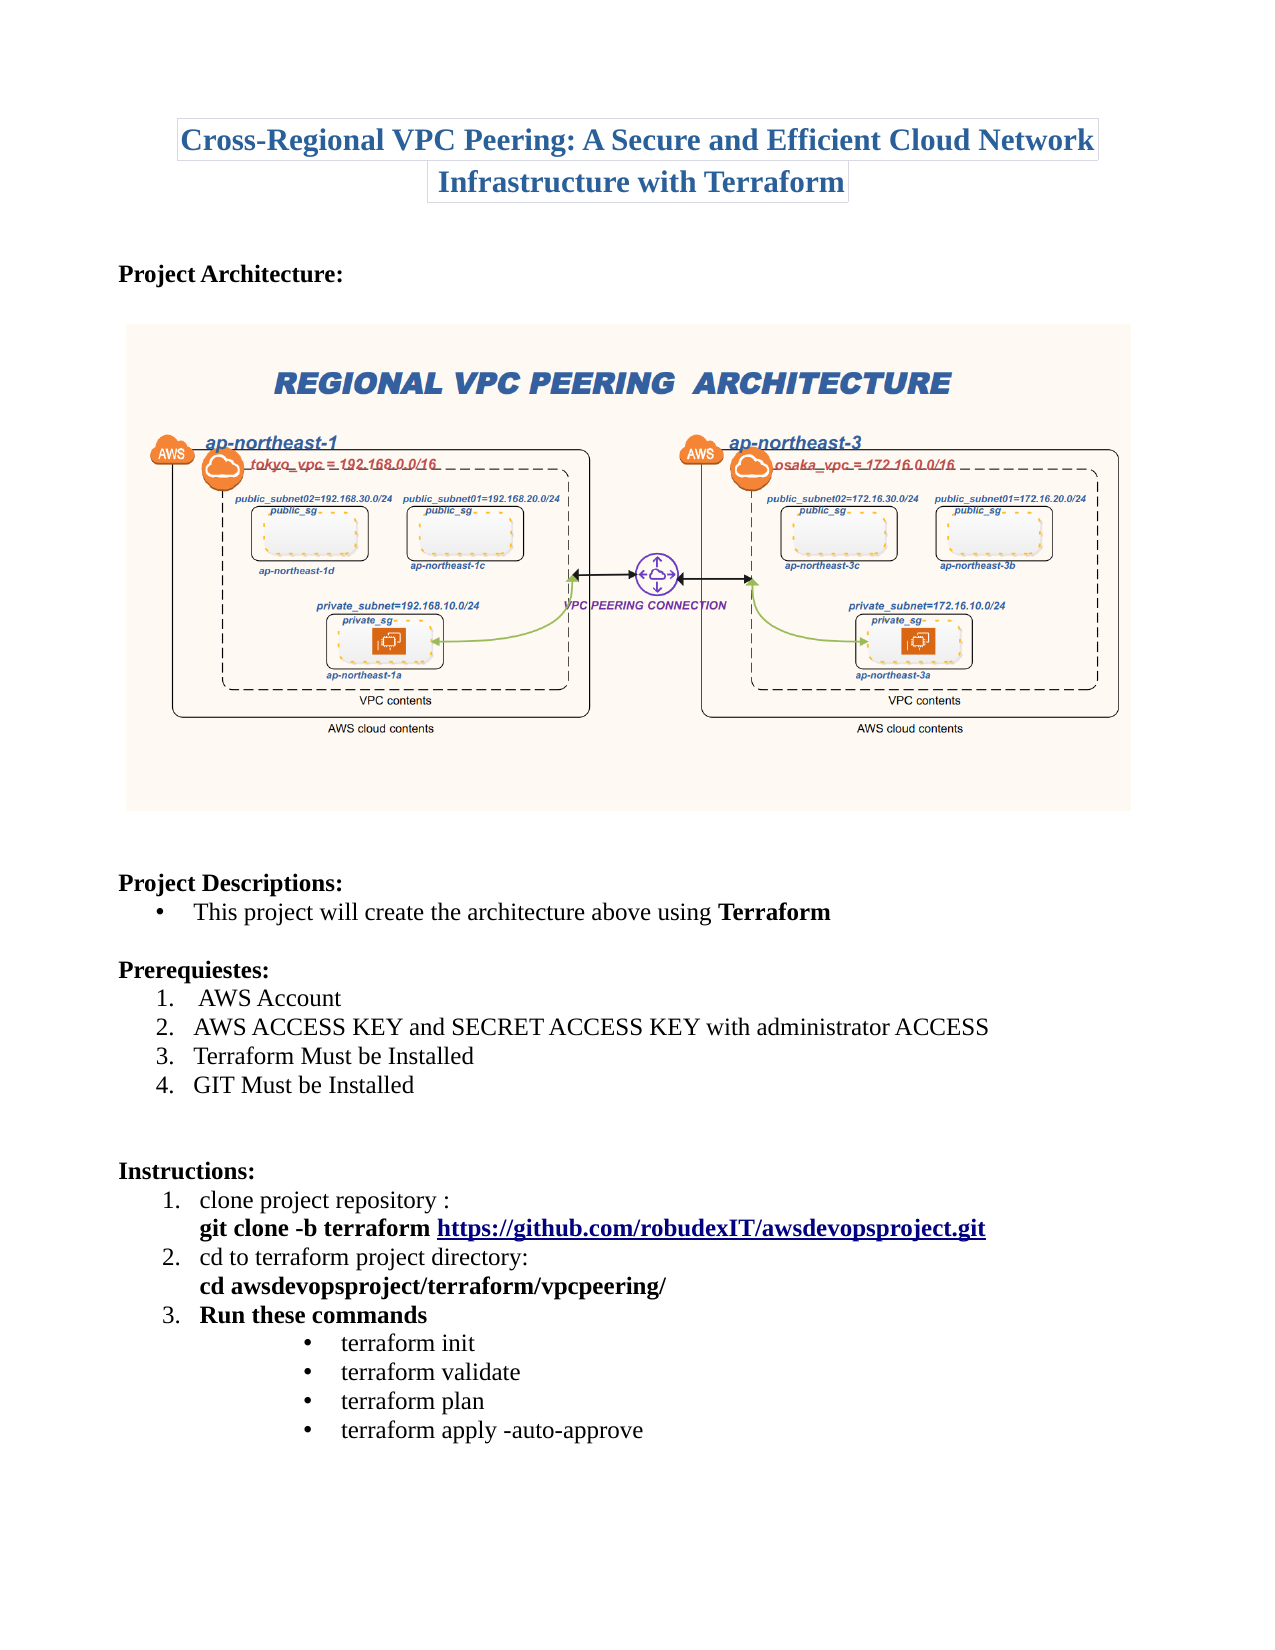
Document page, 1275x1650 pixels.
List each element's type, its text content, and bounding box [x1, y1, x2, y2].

list terraform plan [303, 1386, 1157, 1415]
list terraform init [303, 1328, 1157, 1357]
list AWS ACCESS KEY and SECRET ACCESS KEY with administrator ACCESS [156, 1012, 1157, 1041]
text Instructions: [118, 1156, 1157, 1185]
text Project Architecture: [118, 259, 1157, 288]
text [849, 160, 1157, 202]
list Run these commands [162, 1300, 1157, 1328]
list cd awsdevopsproject/terraform/vpcpeering/ [162, 1271, 1157, 1300]
list clone project repository : [162, 1185, 1157, 1213]
list This project will create the architecture above using Terraform [156, 897, 1157, 926]
text Project Descriptions: [118, 868, 1157, 897]
picture [126, 324, 1165, 811]
list terraform apply -auto-approve [303, 1415, 1157, 1443]
text [1099, 118, 1157, 160]
list Terraform Must be Installed [156, 1041, 1157, 1070]
list GIT Must be Installed [156, 1070, 1157, 1098]
text Infrastructure with Terraform [428, 161, 848, 202]
text [118, 118, 177, 160]
text Cross-Regional VPC Peering: A Secure and Efficient Cloud Network [178, 119, 1098, 160]
list git clone -b terraform https://github.com/robudexIT/awsdevopsproject.git [162, 1213, 1157, 1242]
list cd to terraform project directory: [162, 1242, 1157, 1271]
text Prerequiestes: [118, 955, 1157, 983]
list AWS Account [156, 983, 1157, 1012]
text [118, 160, 427, 202]
list terraform validate [303, 1357, 1157, 1386]
